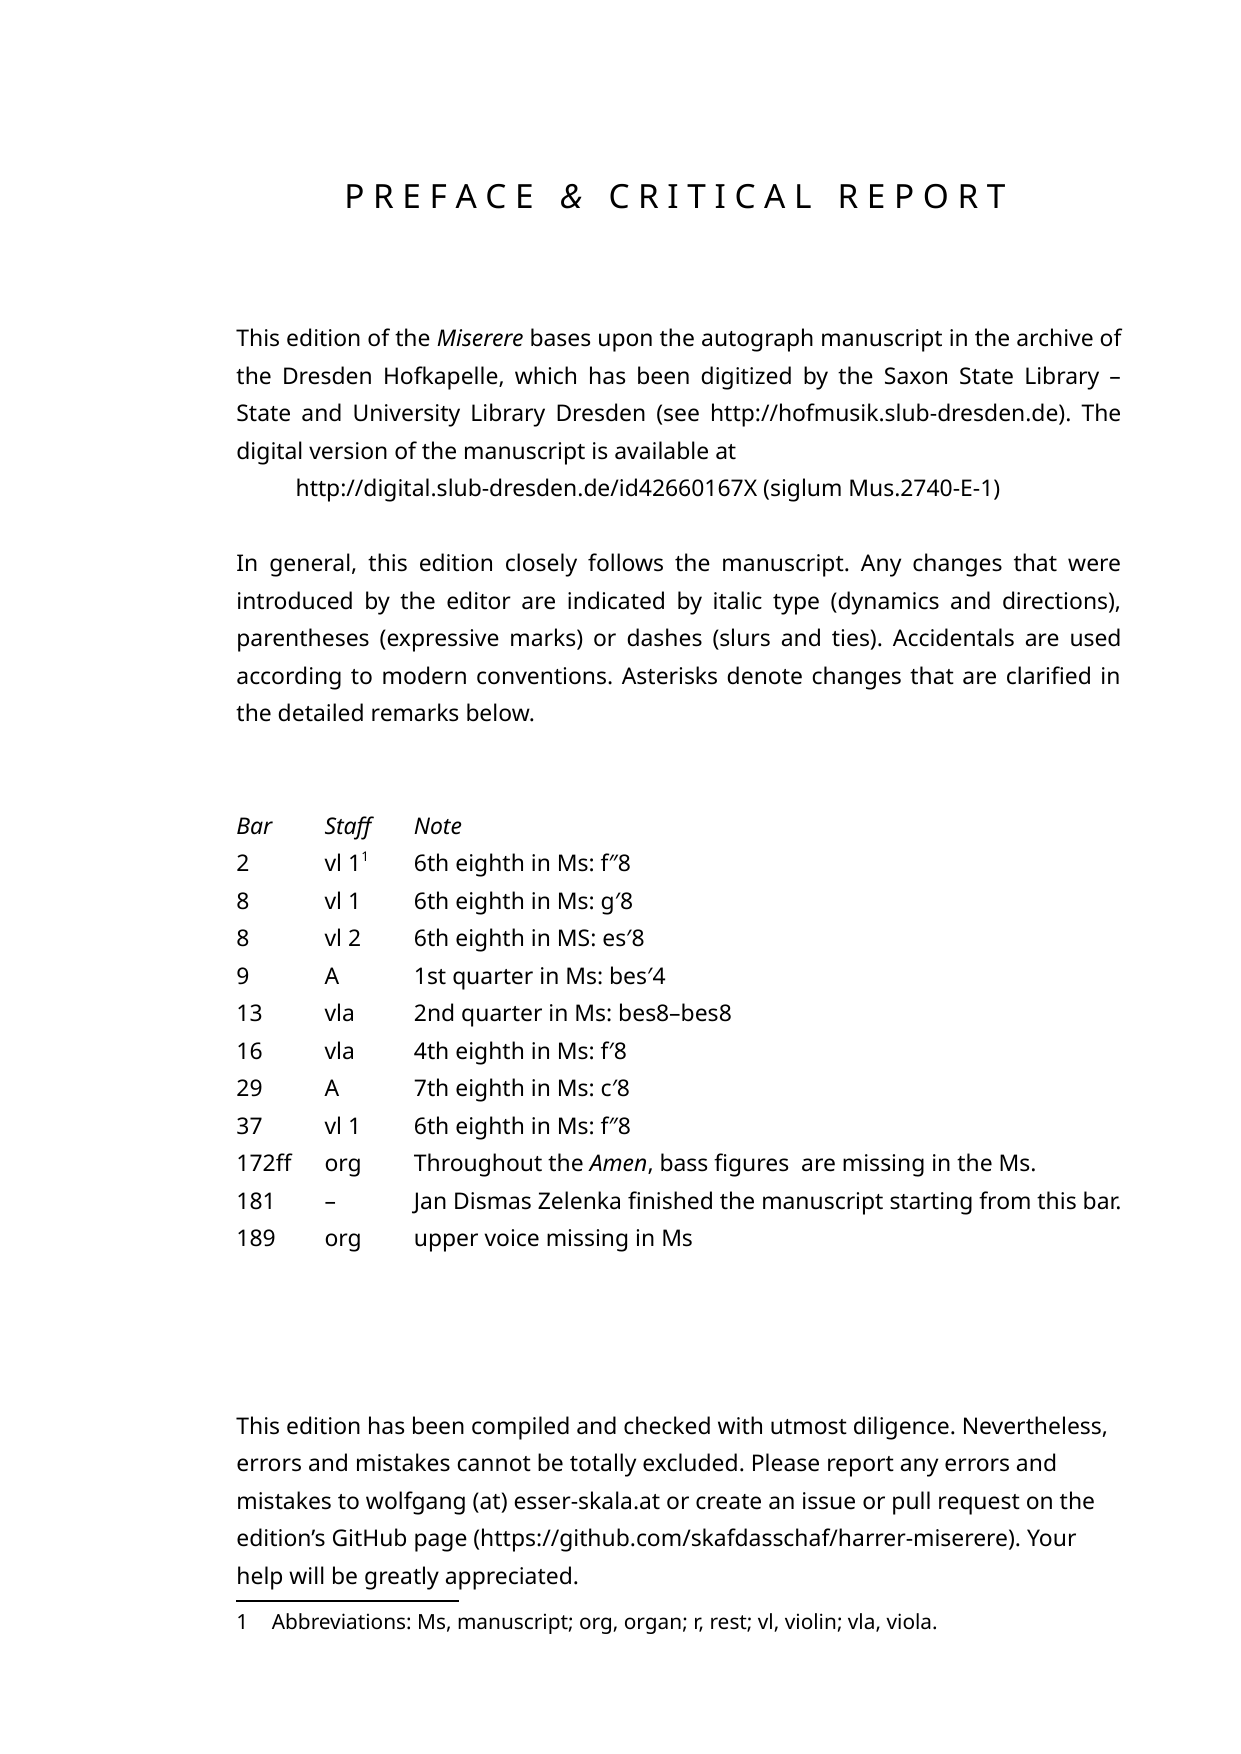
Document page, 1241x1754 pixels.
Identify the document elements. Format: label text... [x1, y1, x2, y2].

text Abbreviations: Ms, manuscript; org, organ; r, rest; vl, violin; vla, viola. [236, 1607, 1122, 1636]
text Bar Staff Note 2 vl 1 6th eighth in Ms: f″8 8 vl 1 6th eighth in Ms: g′8 8 vl 2 6th eighth in MS: es′8 9 A 1st quarter in Ms: bes′4 13 vla 2nd quarter in Ms: bes8–bes8 16 vla 4th eighth in Ms: f′8 29 A 7th eighth in Ms: c′8 37 vl 1 6th eighth in Ms: f″8 172ff org Throughout the Amen, bass figures are missing in the Ms. 181 – Jan Dismas Zelenka finished the manuscript starting from this bar. 189 org upper voice missing in Ms This edition has been compiled and checked with utmost diligence. Nevertheless, errors and mistakes cannot be totally excluded. Please report any errors and mistakes to wolfgang (at) esser-skala.at or create an issue or pull request on the edition’s GitHub page (https://github.com/skafdasschaf/harrer-miserere). Your help will be greatly appreciated. [236, 810, 1122, 1591]
text P R E F A C E & C R I T I C A L R E P O R T [236, 173, 1122, 218]
text In general, this edition closely follows the manuscript. Any changes that were introduced by the editor are indicated by italic type (dynamics and directions), parentheses (expressive marks) or dashes (slurs and ties). Accidentals are used according to modern conventions. Asterisks denote changes that are clarified in the detailed remarks below. [236, 547, 1122, 729]
text This edition of the Miserere bases upon the autograph manuscript in the archive of the Dresden Hofkapelle, which has been digitized by the Saxon State Library – State and University Library Dresden (see http://hofmusik.slub-dresden.de). The digital version of the manuscript is available at [236, 322, 1122, 466]
text http://digital.slub-dresden.de/id42660167X (siglum Mus.2740-E-1) [236, 472, 1122, 504]
